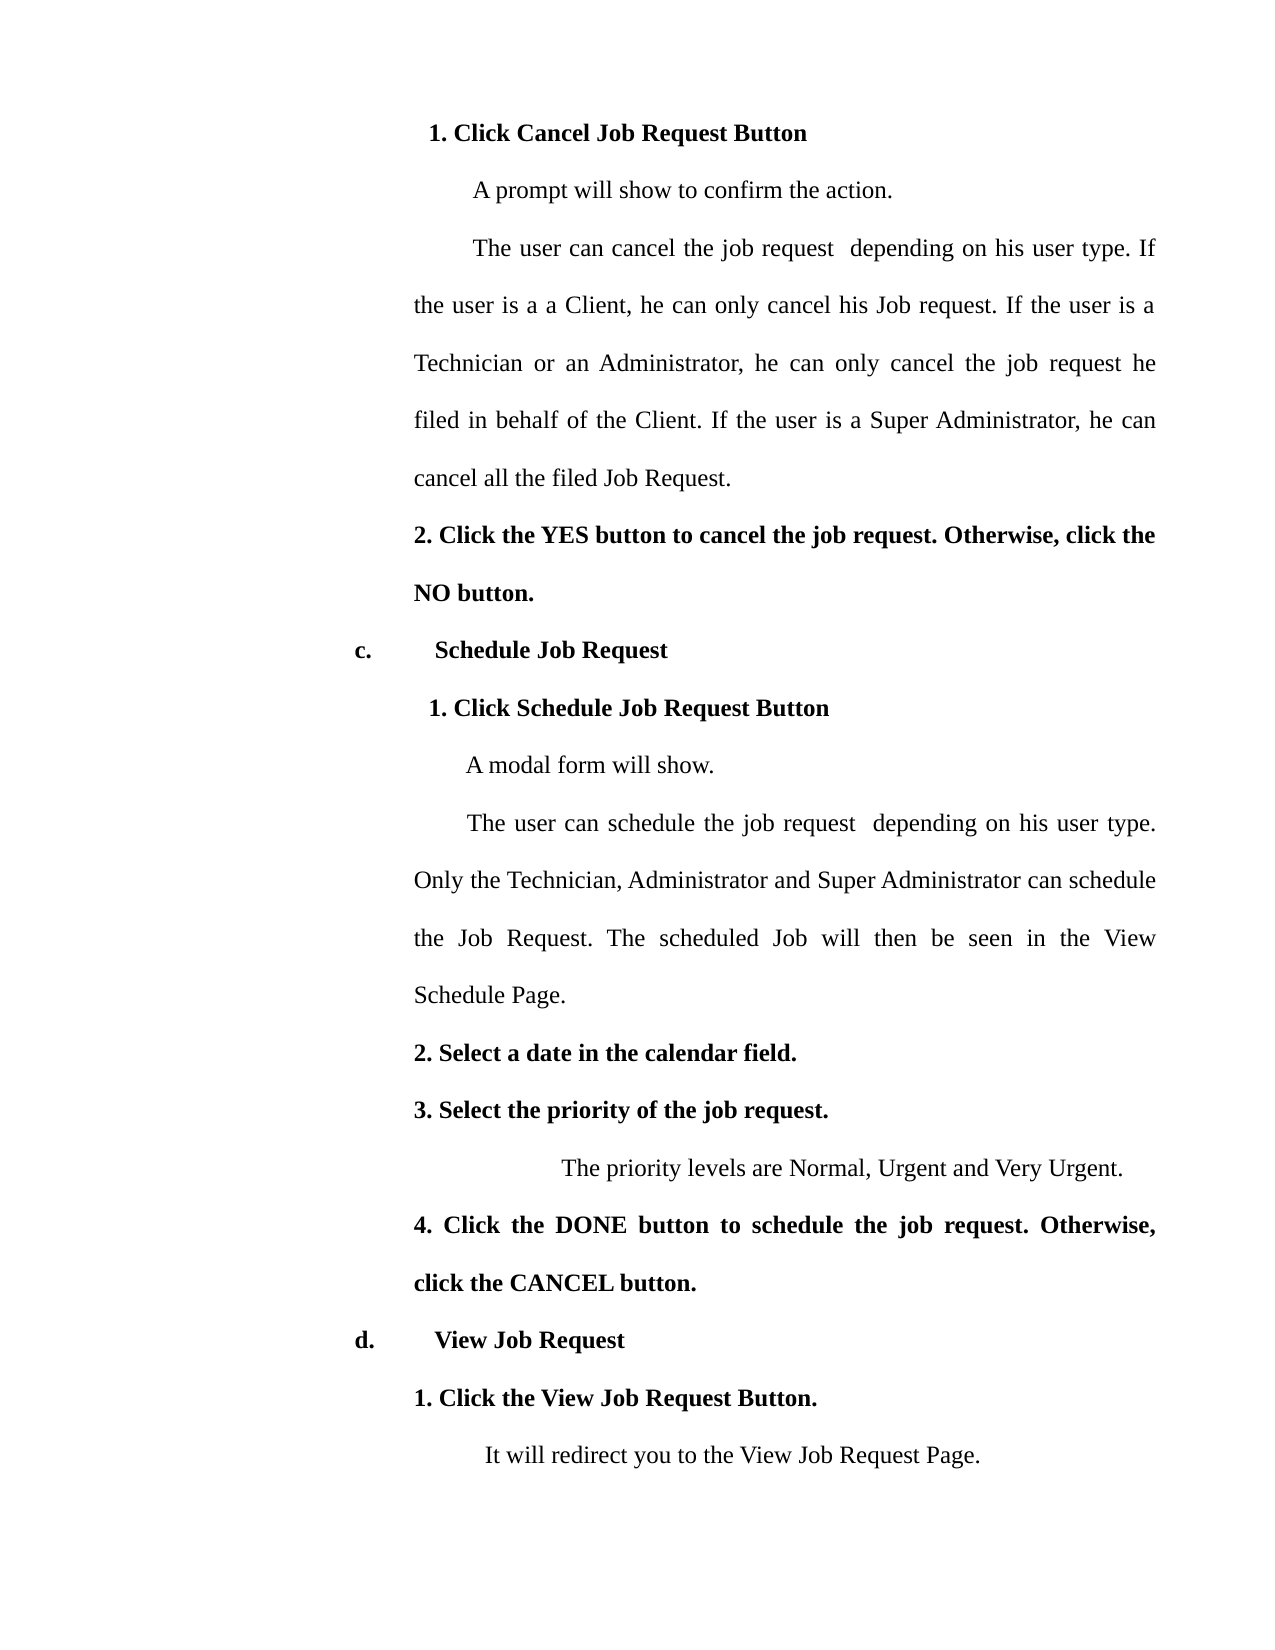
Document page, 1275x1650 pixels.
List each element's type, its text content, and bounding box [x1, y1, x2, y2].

text c. Schedule Job Request [354, 636, 1157, 664]
text 2. Click the YES button to cancel the job request. Otherwise, click the NO button. [413, 521, 1157, 607]
text d. View Job Request [354, 1326, 1157, 1354]
text 2. Select a date in the calendar field. [413, 1038, 1157, 1067]
text The priority levels are Normal, Urgent and Very Urgent. [413, 1153, 1157, 1182]
text 3. Select the priority of the job request. [413, 1096, 1157, 1124]
text A prompt will show to confirm the action. [413, 176, 1157, 204]
text 1. Click the View Job Request Button. [354, 1383, 1157, 1412]
text 4. Click the DONE button to schedule the job request. Otherwise, click the CANCEL button. [413, 1211, 1157, 1297]
text The user can cancel the job request depending on his user type. If the user is a a Client, he can only cancel his Job request. If the user is a Technician or an Administrator, he can only cancel the job request he filed in behalf of the Client. If the user is a Super Administrator, he can cancel all the filed Job Request. [413, 233, 1157, 492]
text It will redirect you to the View Job Request Page. [354, 1441, 1157, 1469]
text 1. Click Schedule Job Request Button [354, 693, 1157, 722]
text A modal form will show. [354, 751, 1157, 779]
text 1. Click Cancel Job Request Button [354, 118, 1157, 147]
text The user can schedule the job request depending on his user type. Only the Technician, Administrator and Super Administrator can schedule the Job Request. The scheduled Job will then be seen in the View Schedule Page. [413, 808, 1157, 1009]
